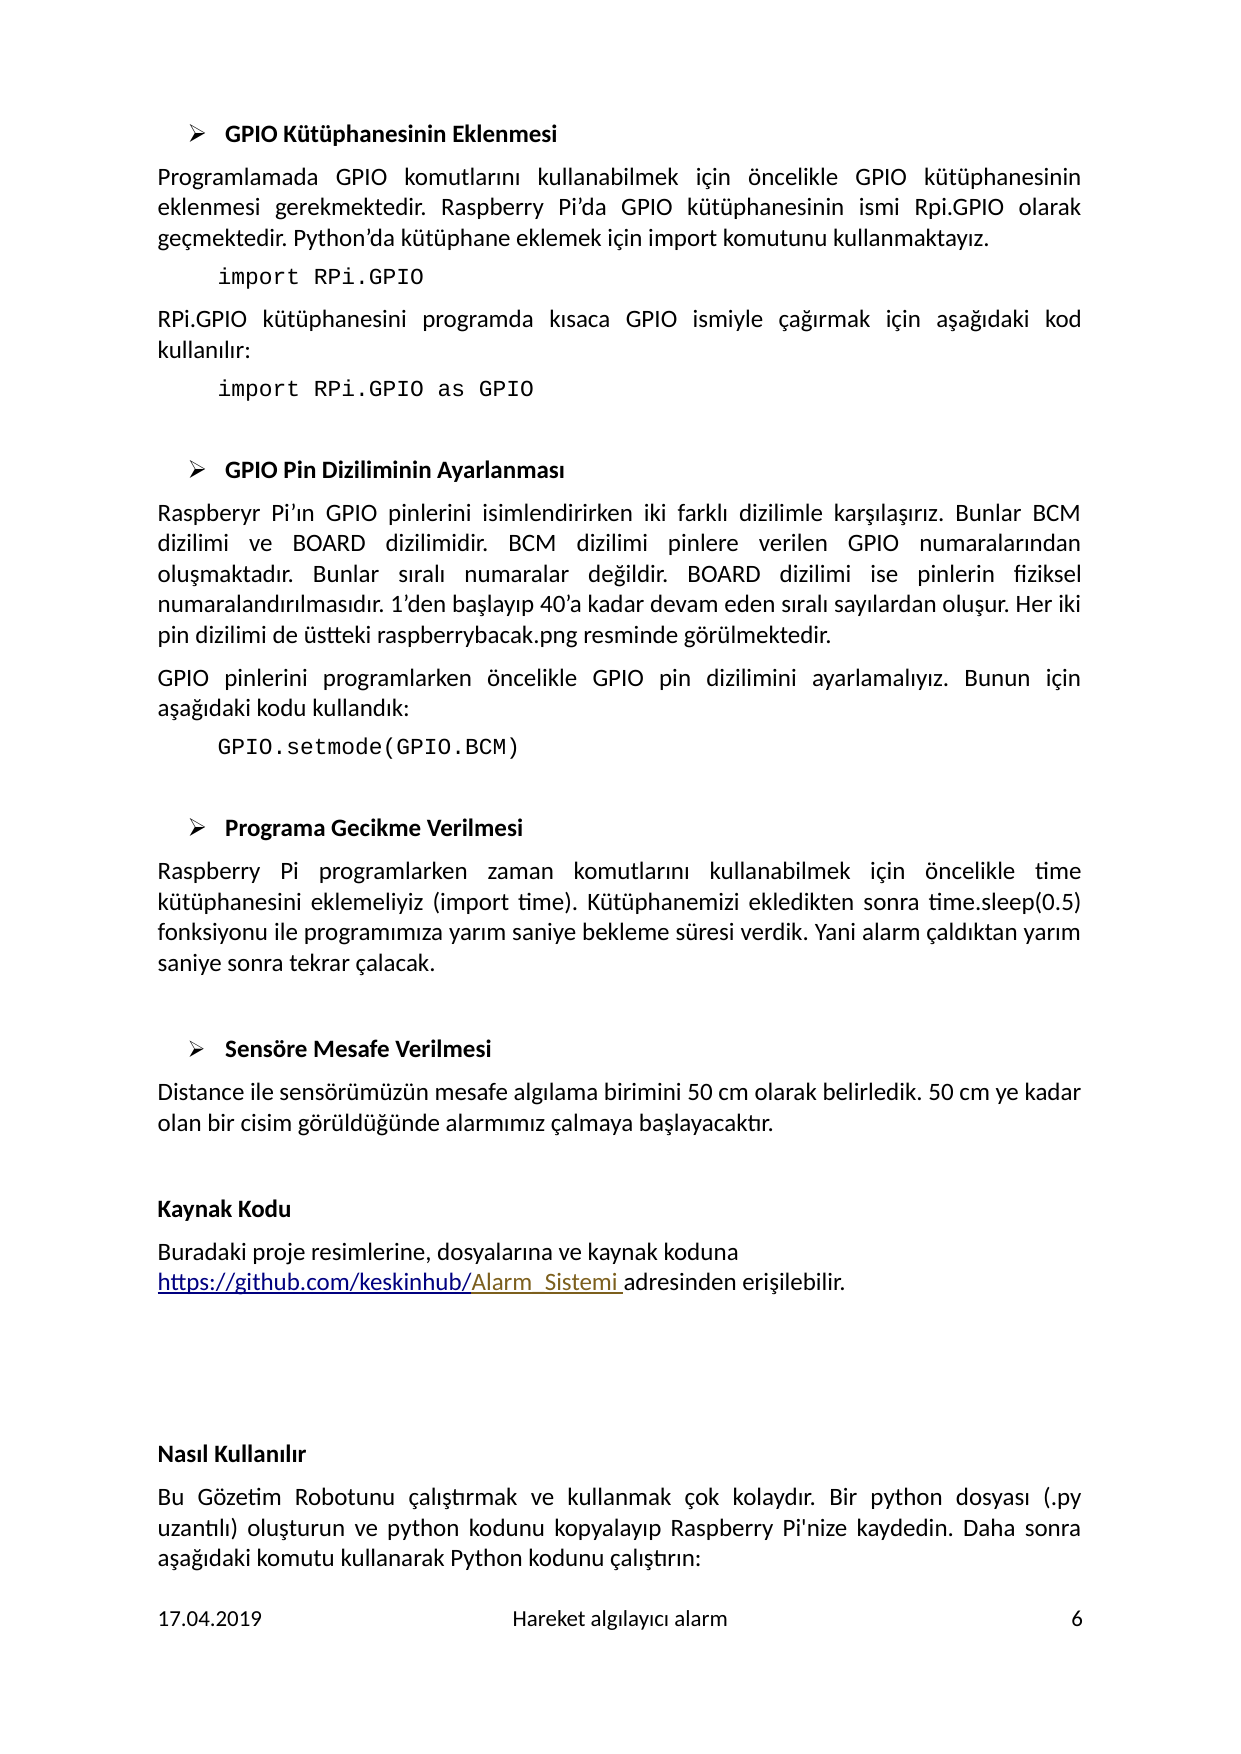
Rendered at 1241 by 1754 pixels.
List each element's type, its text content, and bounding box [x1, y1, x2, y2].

text Bu Gözetim Robotunu çalıştırmak ve kullanmak çok kolaydır. Bir python dosyası (.py uzantılı) oluşturun ve python kodunu kopyalayıp Raspberry Pi'nize kaydedin. Daha sonra aşağıdaki komutu kullanarak Python kodunu çalıştırın: [157, 1481, 1083, 1573]
text Nasıl Kullanılır [157, 1438, 1083, 1469]
text Raspberyr Pi’ın GPIO pinlerini isimlendirirken iki farklı dizilimle karşılaşırız. Bunlar BCM dizilimi ve BOARD dizilimidir. BCM dizilimi pinlere verilen GPIO numaralarından oluşmaktadır. Bunlar sıralı numaralar değildir. BOARD dizilimi ise pinlerin fiziksel numaralandırılmasıdır. 1’den başlayıp 40’a kadar devam eden sıralı sayılardan oluşur. Her iki pin dizilimi de üstteki raspberrybacak.png resminde görülmektedir. [157, 497, 1083, 649]
text Distance ile sensörümüzün mesafe algılama birimini 50 cm olarak belirledik. 50 cm ye kadar olan bir cisim görüldüğünde alarmımız çalmaya başlayacaktır. [157, 1076, 1083, 1137]
list Programa Gecikme Verilmesi [187, 812, 1090, 843]
text import RPi.GPIO as GPIO [150, 377, 1090, 403]
text Raspberry Pi programlarken zaman komutlarını kullanabilmek için öncelikle time kütüphanesini eklemeliyiz (import time). Kütüphanemizi ekledikten sonra time.sleep(0.5) fonksiyonu ile programımıza yarım saniye bekleme süresi verdik. Yani alarm çaldıktan yarım saniye sonra tekrar çalacak. [157, 856, 1083, 978]
list GPIO Pin Diziliminin Ayarlanması [187, 454, 1090, 484]
text Buradaki proje resimlerine, dosyalarına ve kaynak koduna https://github.com/keskinhub/Alarm_Sistemi adresinden erişilebilir. [157, 1236, 1083, 1297]
list Sensöre Mesafe Verilmesi [187, 1033, 1090, 1064]
text Programlamada GPIO komutlarını kullanabilmek için öncelikle GPIO kütüphanesinin eklenmesi gerekmektedir. Raspberry Pi’da GPIO kütüphanesinin ismi Rpi.GPIO olarak geçmektedir. Python’da kütüphane eklemek için import komutunu kullanmaktayız. [157, 161, 1083, 253]
list GPIO Kütüphanesinin Eklenmesi [187, 118, 1090, 148]
text import RPi.GPIO [150, 265, 1090, 291]
text GPIO.setmode(GPIO.BCM) [150, 736, 1090, 762]
text RPi.GPIO kütüphanesini programda kısaca GPIO ismiyle çağırmak için aşağıdaki kod kullanılır: [157, 303, 1083, 364]
text GPIO pinlerini programlarken öncelikle GPIO pin dizilimini ayarlamalıyız. Bunun için aşağıdaki kodu kullandık: [157, 662, 1083, 723]
text Kaynak Kodu [157, 1193, 1083, 1223]
